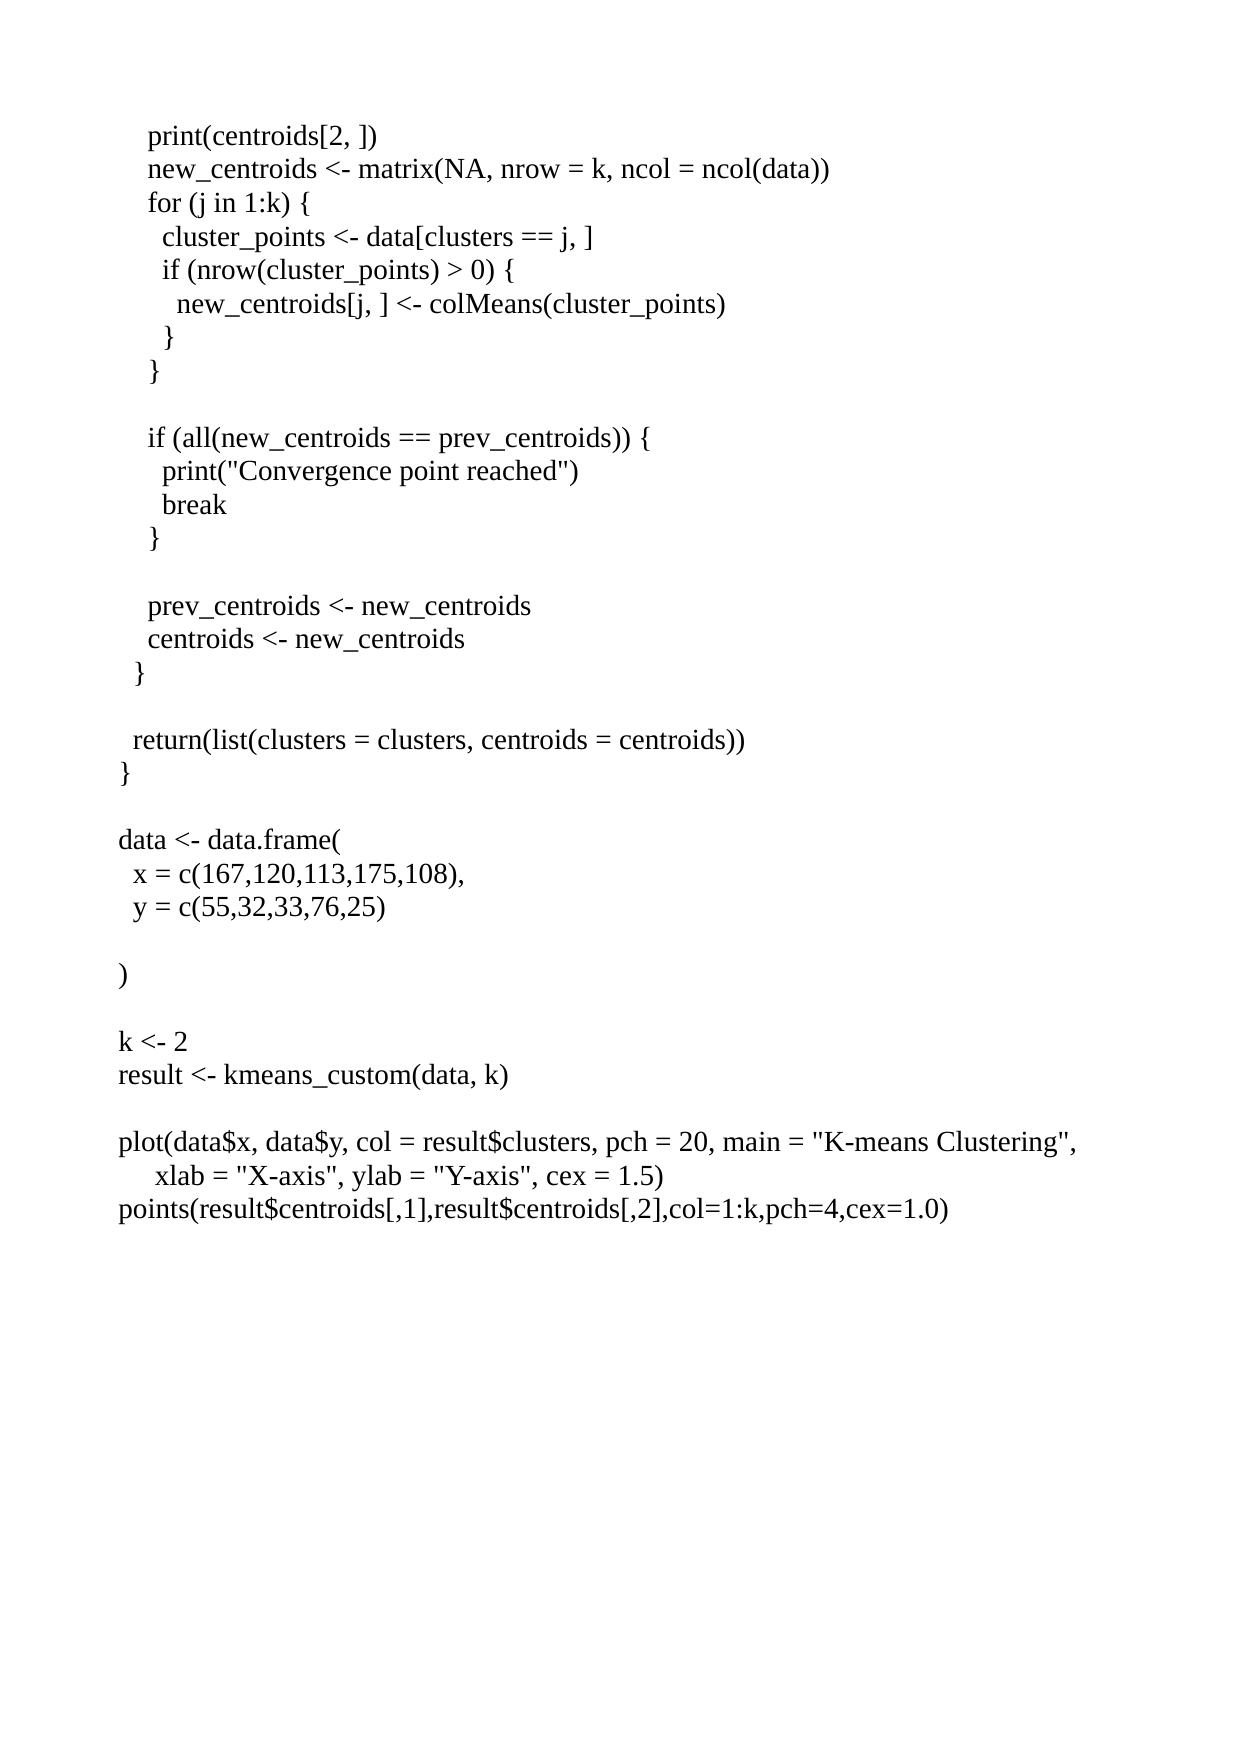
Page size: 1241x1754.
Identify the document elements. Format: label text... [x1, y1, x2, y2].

text print("Convergence point reached") [118, 453, 1122, 487]
text } [118, 521, 1122, 554]
text data <- data.frame( [118, 822, 1122, 856]
text xlab = "X-axis", ylab = "Y-axis", cex = 1.5) [118, 1158, 1122, 1191]
text cluster_points <- data[clusters == j, ] [118, 219, 1122, 252]
text print(centroids[2, ]) [118, 118, 1122, 152]
text k <- 2 [118, 1024, 1122, 1057]
text } [118, 755, 1122, 789]
text } [118, 655, 1122, 688]
text } [118, 353, 1122, 386]
text plot(data$x, data$y, col = result$clusters, pch = 20, main = "K-means Clustering", [118, 1124, 1122, 1158]
text x = c(167,120,113,175,108), [118, 856, 1122, 889]
text } [118, 319, 1122, 353]
text result <- kmeans_custom(data, k) [118, 1057, 1122, 1091]
text prev_centroids <- new_centroids [118, 588, 1122, 621]
text new_centroids[j, ] <- colMeans(cluster_points) [118, 286, 1122, 319]
text centroids <- new_centroids [118, 621, 1122, 655]
text y = c(55,32,33,76,25) [118, 889, 1122, 923]
text points(result$centroids[,1],result$centroids[,2],col=1:k,pch=4,cex=1.0) [118, 1191, 1122, 1225]
text for (j in 1:k) { [118, 185, 1122, 219]
text if (all(new_centroids == prev_centroids)) { [118, 420, 1122, 453]
text break [118, 487, 1122, 521]
text return(list(clusters = clusters, centroids = centroids)) [118, 722, 1122, 755]
text ) [118, 957, 1122, 990]
text if (nrow(cluster_points) > 0) { [118, 252, 1122, 286]
text new_centroids <- matrix(NA, nrow = k, ncol = ncol(data)) [118, 152, 1122, 185]
